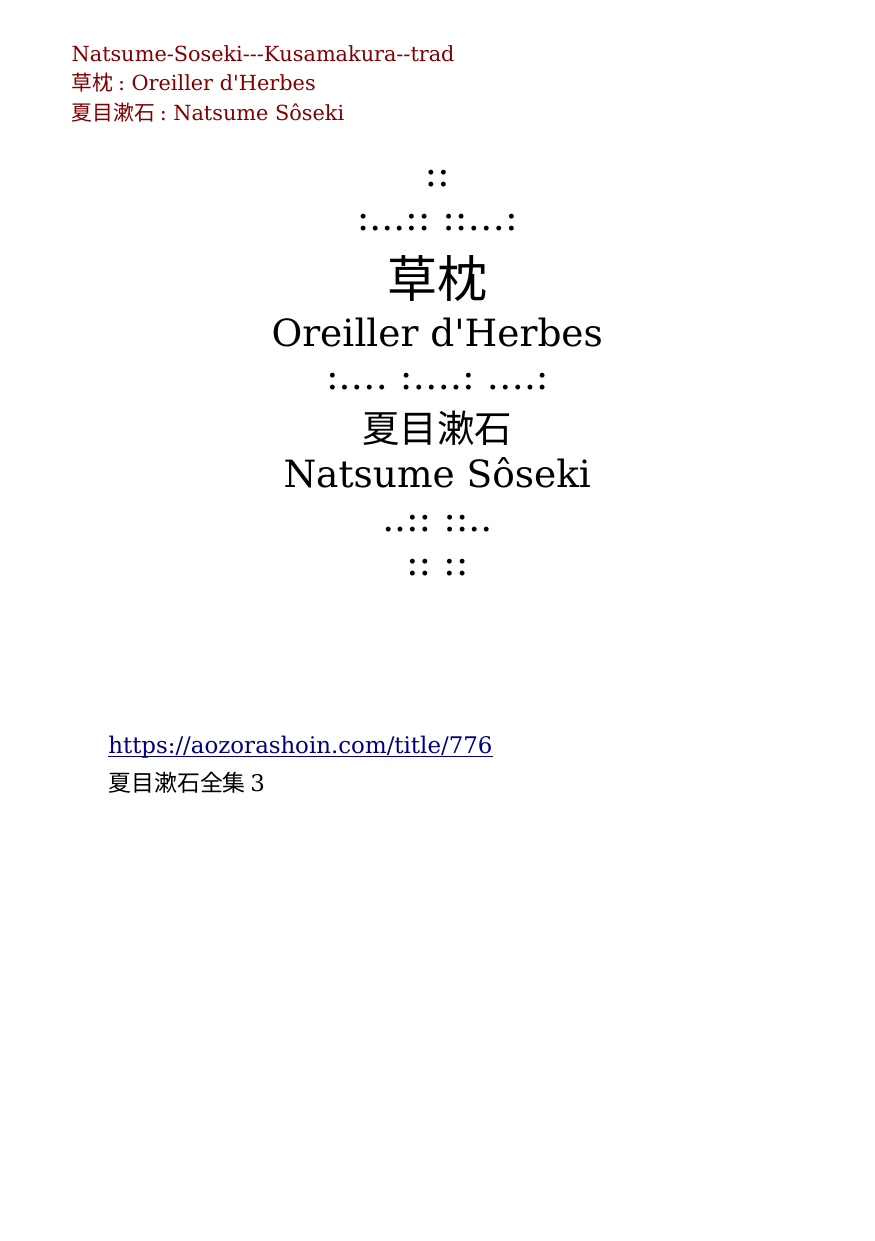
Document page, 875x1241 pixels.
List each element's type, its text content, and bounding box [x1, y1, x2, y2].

subtitle :: :...:: ::…: 草枕 Oreiller d'Herbes :.… :….: ….: 夏目漱石 Natsume Sôseki ..:: ::.. :: :: [36, 152, 838, 584]
text 草枕 : Oreiller d'Herbes [71, 66, 803, 96]
text 夏目漱石 : Natsume Sôseki [71, 96, 803, 127]
text Natsume-Soseki---Kusamakura--trad [71, 42, 803, 66]
text 夏目漱石全集3 [72, 765, 802, 798]
text https://aozorashoin.com/title/776 [72, 733, 802, 759]
